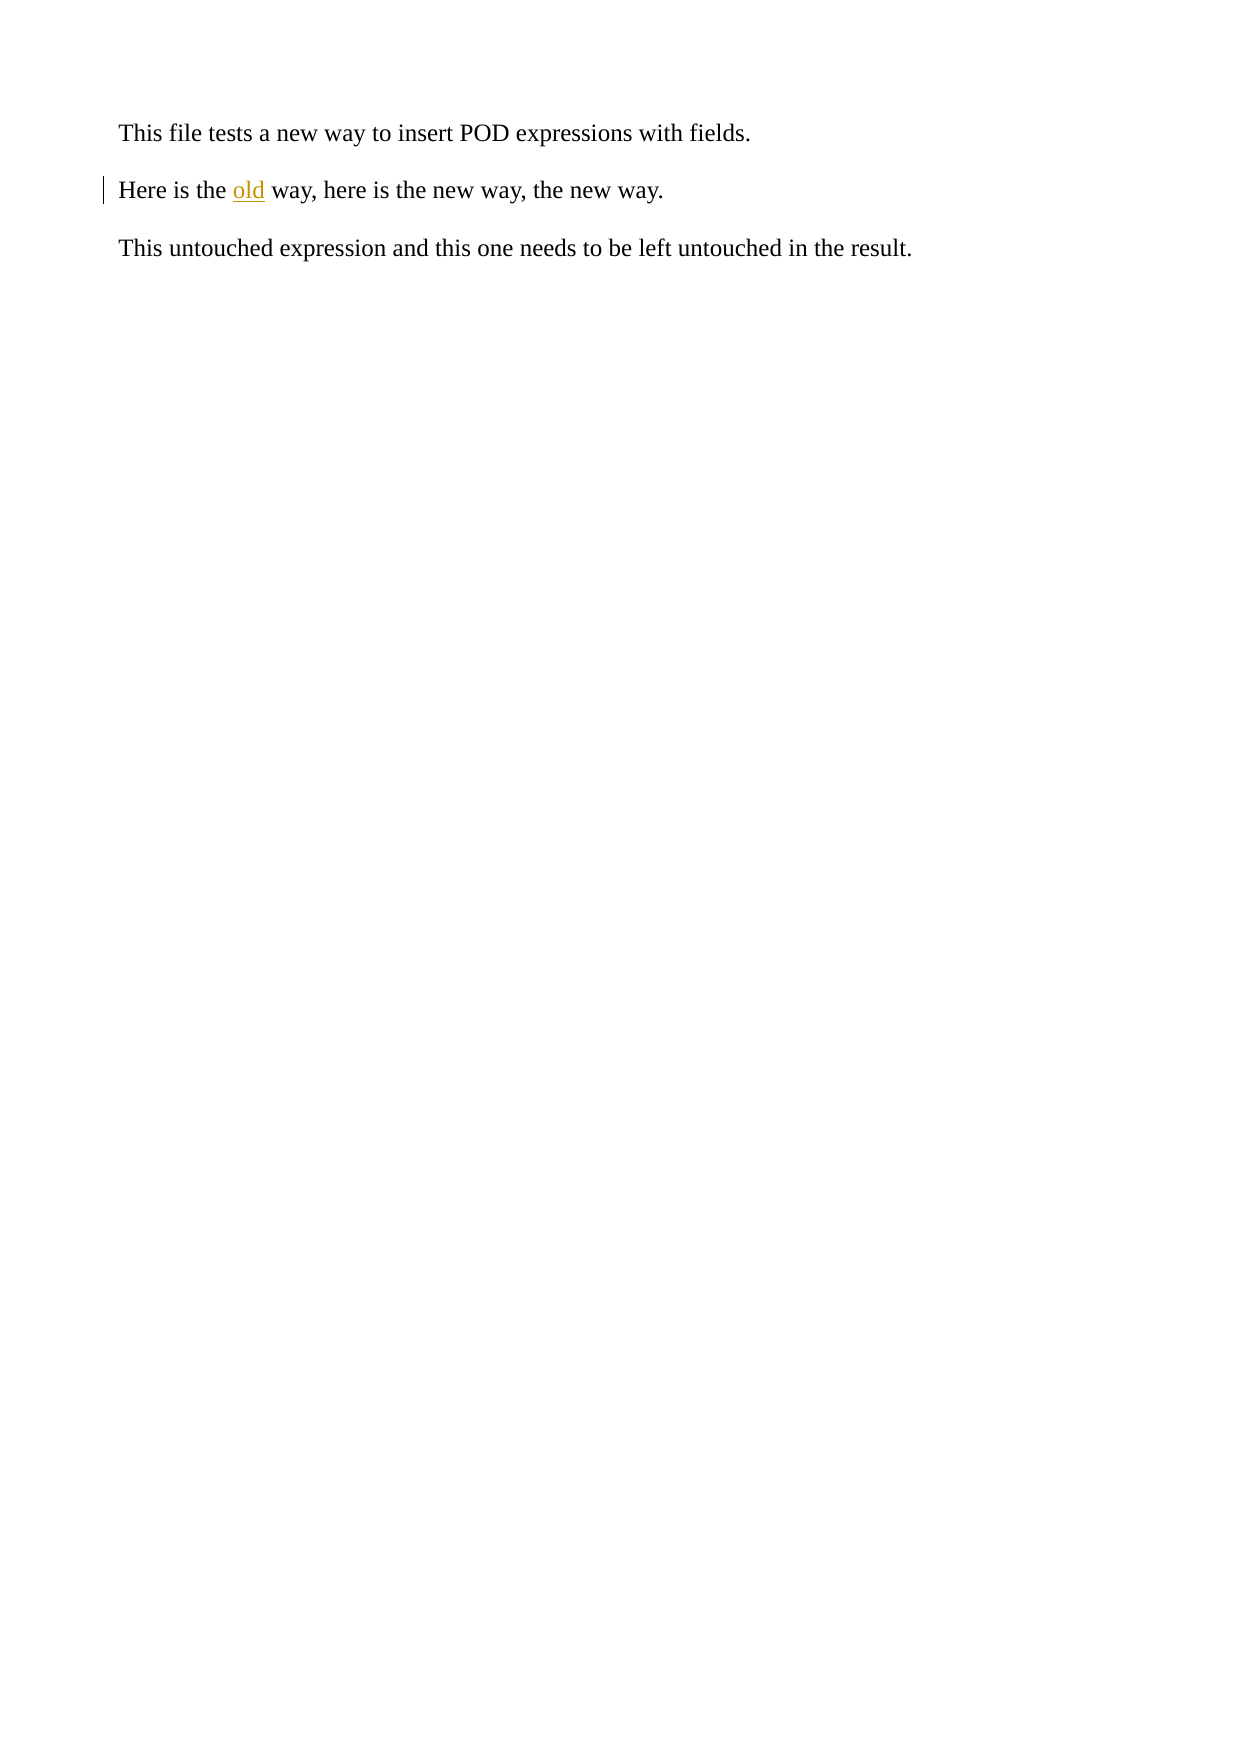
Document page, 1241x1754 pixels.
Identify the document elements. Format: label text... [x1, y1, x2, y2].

text Here is the old way, here is the new way, the new way. [118, 176, 1122, 204]
text This untouched expression and this one needs to be left untouched in the result. [118, 233, 1122, 262]
text This file tests a new way to insert POD expressions with fields. [118, 118, 1122, 147]
